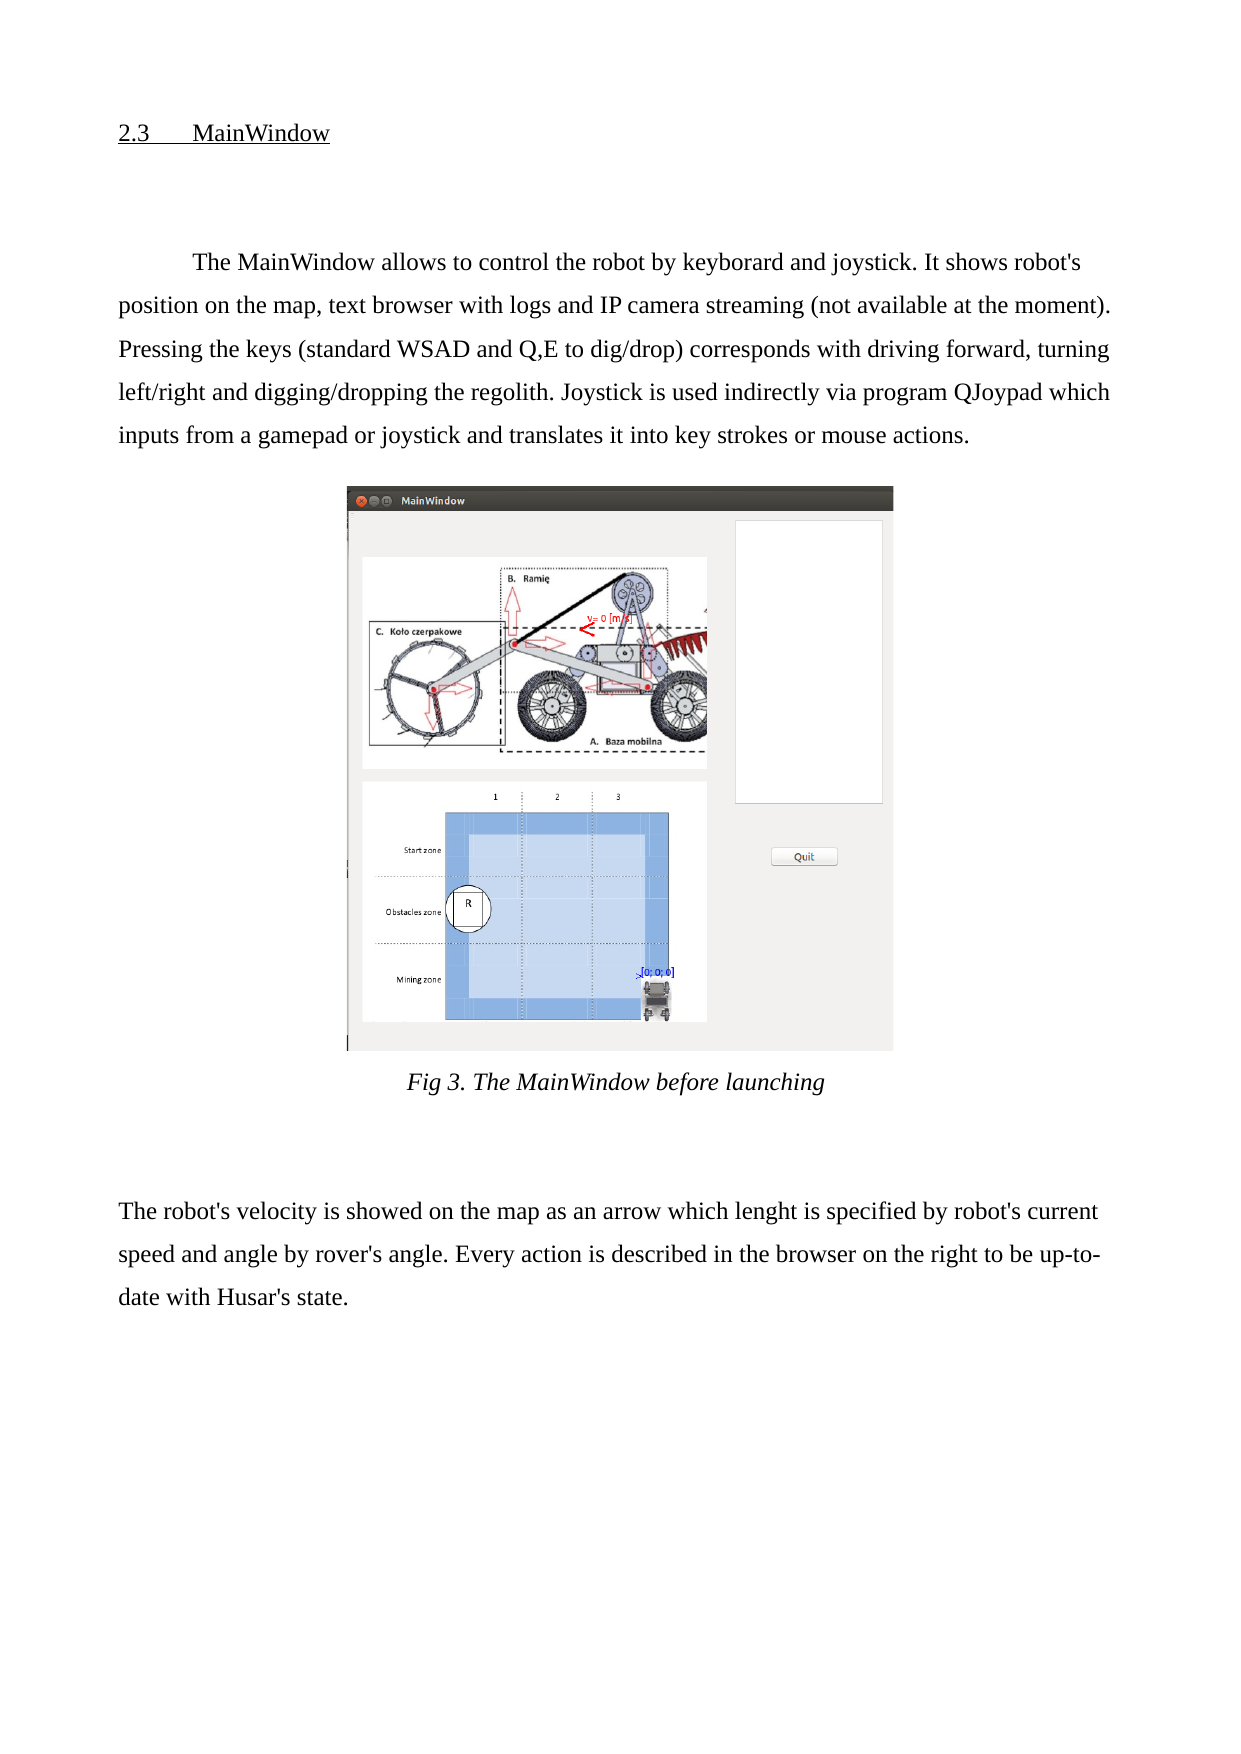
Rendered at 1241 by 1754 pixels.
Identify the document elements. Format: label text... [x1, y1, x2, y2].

text Fig 3. The MainWindow before launching [118, 1067, 1122, 1096]
picture [346, 486, 894, 1051]
text 2.3 MainWindow [118, 118, 1122, 147]
text The robot's velocity is showed on the map as an arrow which lenght is specified by robot's current speed and angle by rover's angle. Every action is described in the browser on the right to be up-to-date with Husar's state. [118, 1196, 1122, 1311]
text The MainWindow allows to control the robot by keyborard and joystick. It shows robot's position on the map, text browser with logs and IP camera streaming (not available at the moment). Pressing the keys (standard WSAD and Q,E to dig/drop) corresponds with driving forward, turning left/right and digging/dropping the regolith. Joystick is used indirectly via program QJoypad which inputs from a gamepad or joystick and translates it into key strokes or mouse actions. [118, 247, 1122, 449]
